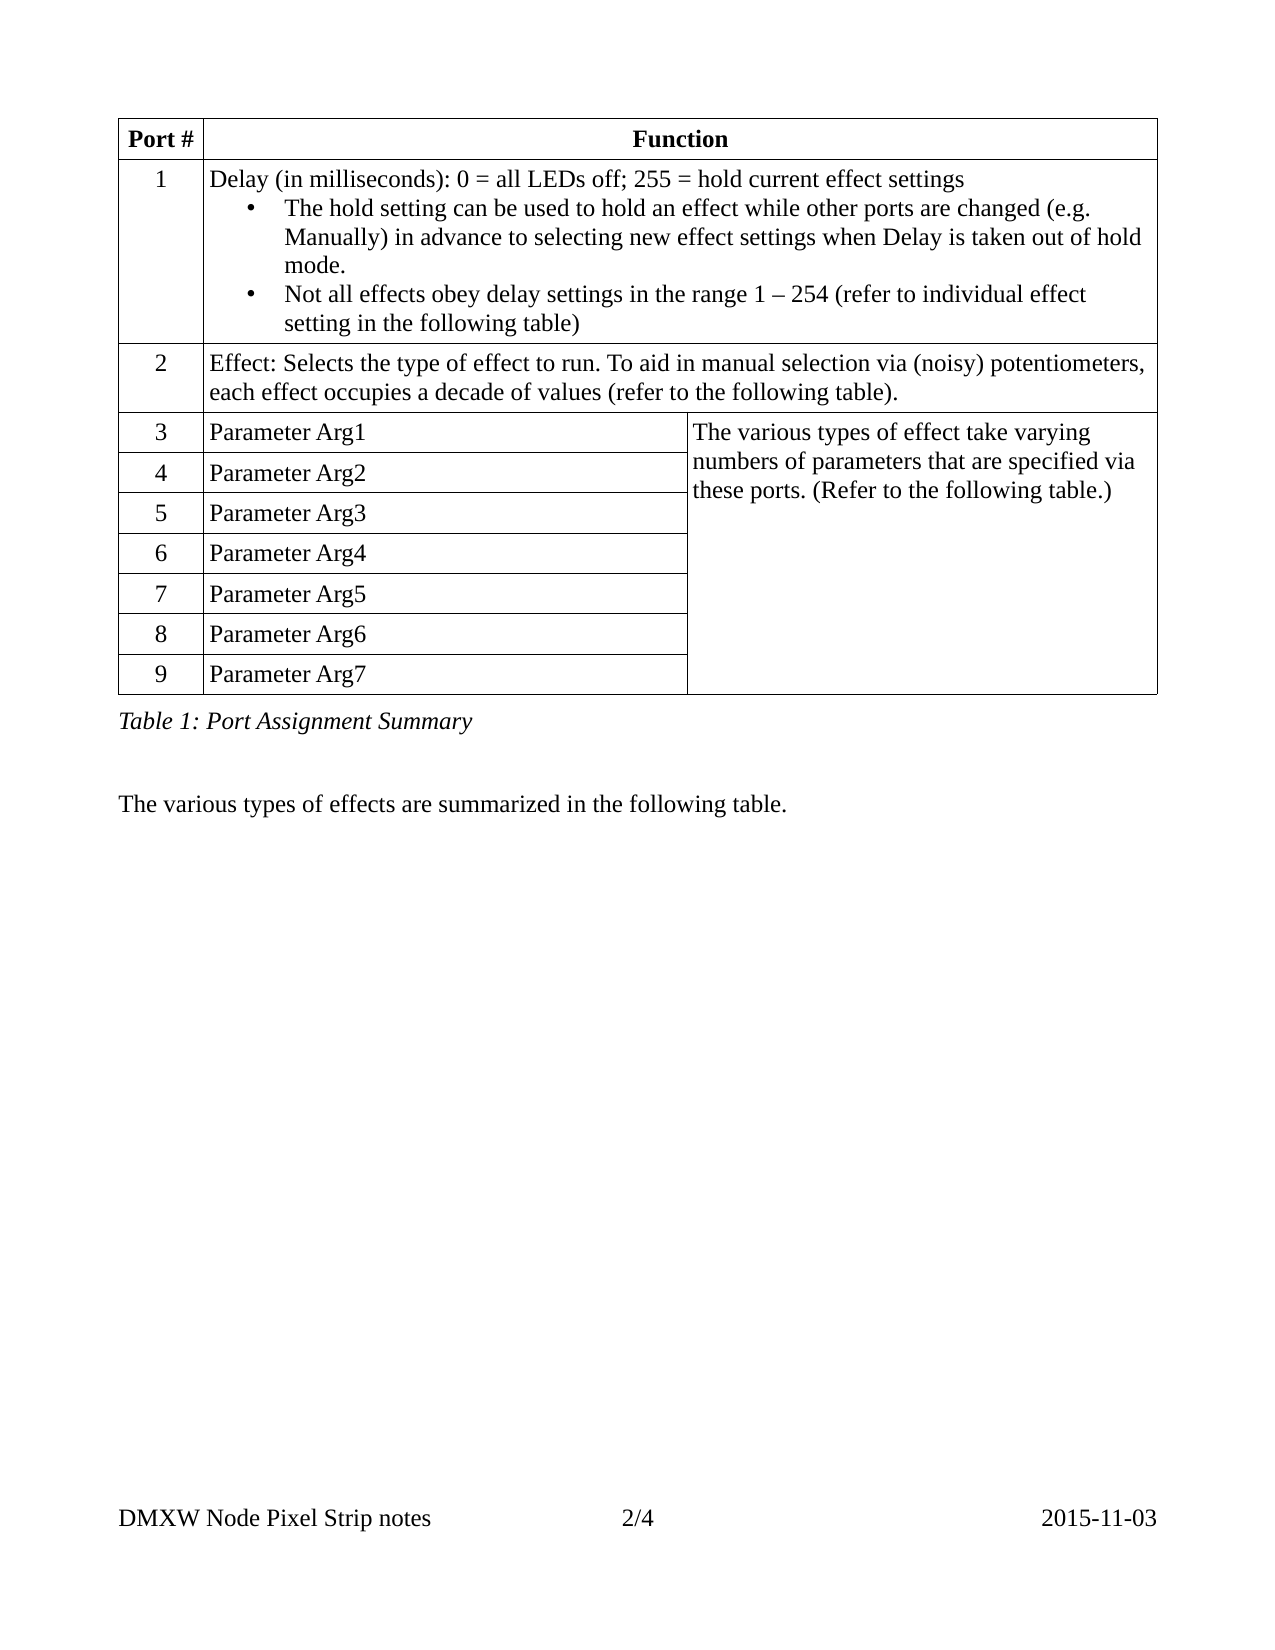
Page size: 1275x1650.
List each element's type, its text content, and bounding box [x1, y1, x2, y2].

table_cell 5 [119, 493, 203, 532]
table_cell Parameter Arg1 [204, 413, 687, 452]
table_cell 9 [119, 655, 203, 694]
table_cell Effect: Selects the type of effect to run. To aid in manual selection via (noisy) potentiometers, each effect occupies a decade of values (refer to the following table). [204, 344, 1157, 412]
table_header Function [204, 119, 1157, 158]
table_cell 8 [119, 614, 203, 653]
table_cell 7 [119, 574, 203, 613]
table_cell Parameter Arg7 [204, 655, 687, 694]
table_cell 4 [119, 453, 203, 492]
table_cell Parameter Arg6 [204, 614, 687, 653]
table_cell 3 [119, 413, 203, 452]
table_cell Parameter Arg3 [204, 493, 687, 532]
table_cell 2 [119, 344, 203, 412]
table_cell Parameter Arg2 [204, 453, 687, 492]
table_cell Parameter Arg4 [204, 534, 687, 573]
table_cell Parameter Arg5 [204, 574, 687, 613]
text Table 1: Port Assignment Summary [118, 706, 1157, 735]
table_cell 1 [119, 160, 203, 342]
table_cell The various types of effect take varying numbers of parameters that are specified via these ports. (Refer to the following table.) [688, 413, 1157, 694]
table_header Port # [119, 119, 203, 158]
table_cell 6 [119, 534, 203, 573]
text The various types of effects are summarized in the following table. [118, 789, 1157, 818]
table_cell Delay (in milliseconds): 0 = all LEDs off; 255 = hold current effect settings The hold setting can be used to hold an effect while other ports are changed (e.g. Manually) in advance to selecting new effect settings when Delay is taken out of hold mode. Not all effects obey delay settings in the range 1 – 254 (refer to individual effect setting in the following table) [204, 160, 1157, 342]
